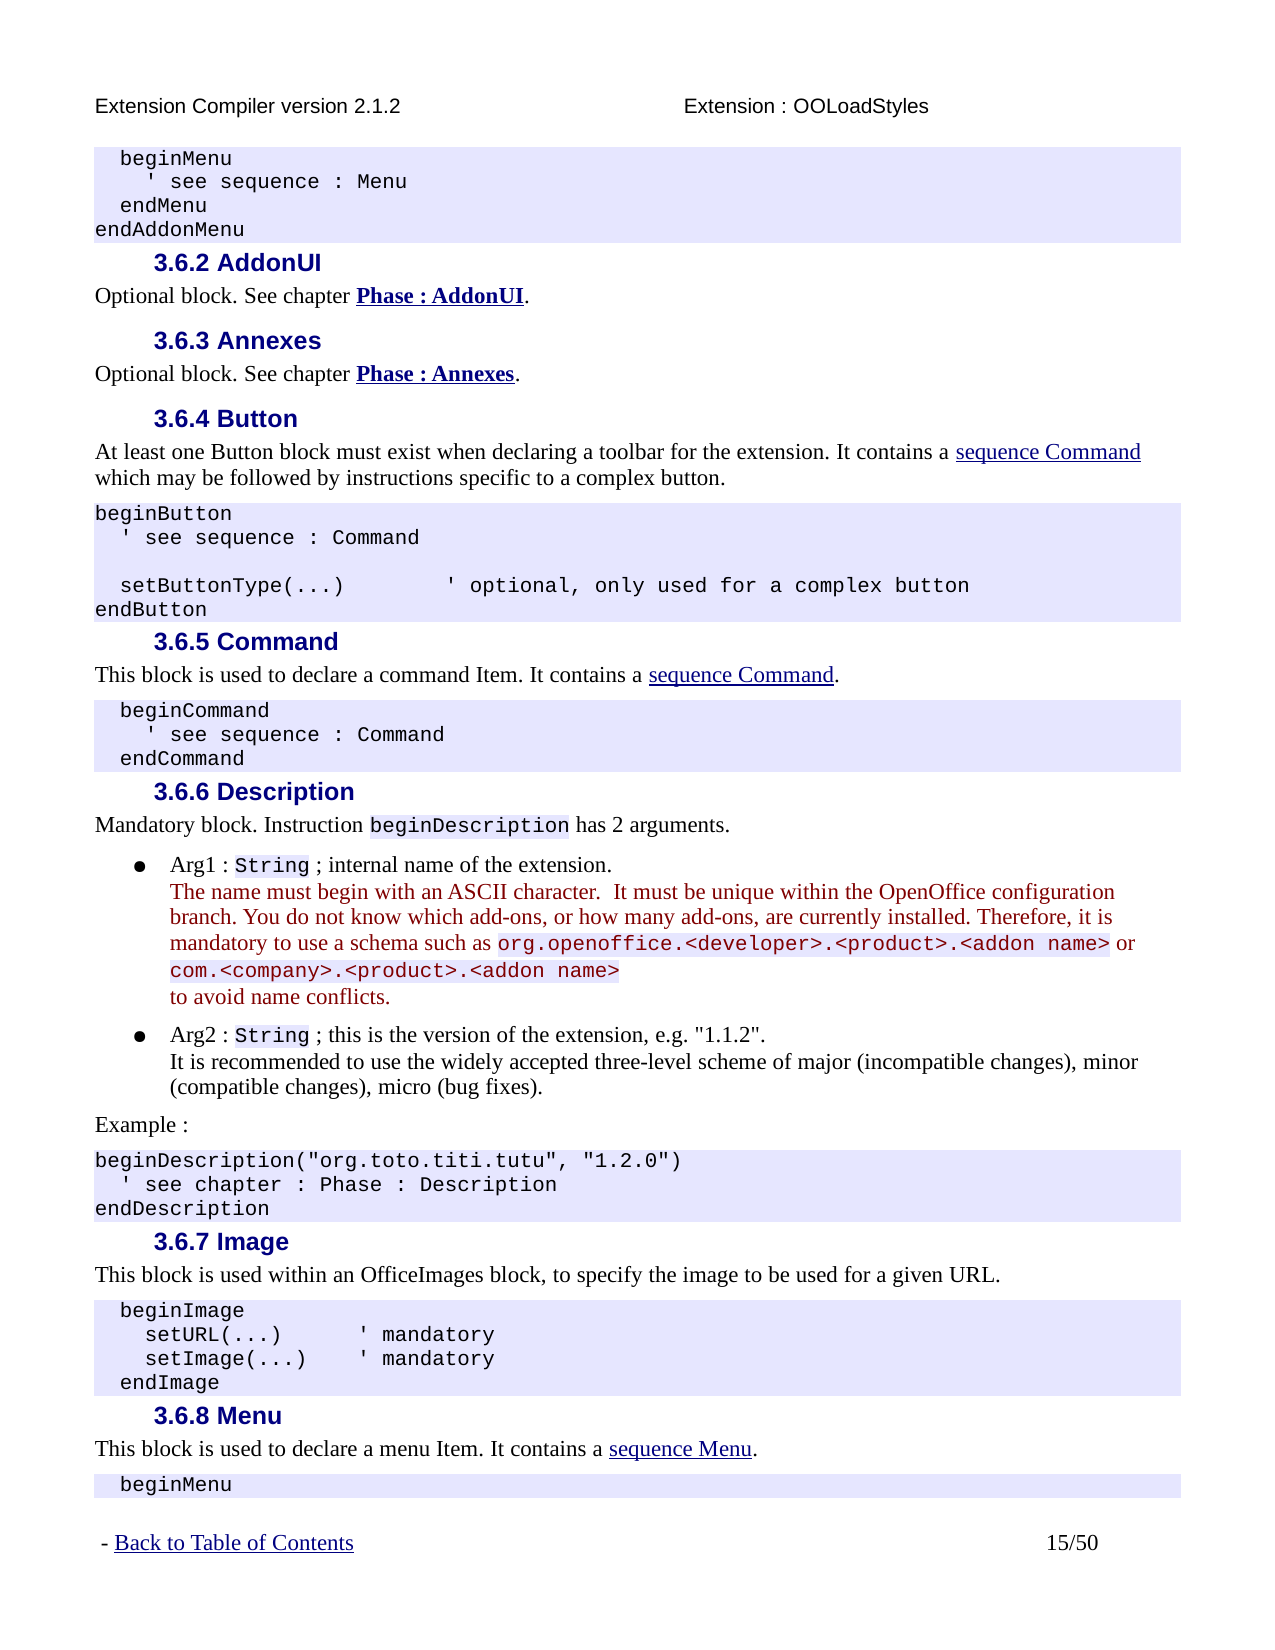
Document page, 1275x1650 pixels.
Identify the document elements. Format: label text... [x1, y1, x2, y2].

list Arg2 : String ; this is the version of the extension, e.g. "1.1.2". It is recommended to use the widely accepted three-level scheme of major (incompatible changes), minor (compatible changes), micro (bug fixes). [132, 1022, 1181, 1099]
subtitle Menu [153, 1402, 1181, 1430]
subtitle Image [153, 1228, 1181, 1256]
text endDescription [94, 1198, 1181, 1222]
text ' see sequence : Menu [94, 171, 1181, 195]
list Arg1 : String ; internal name of the extension. The name must begin with an ASCII character. It must be unique within the OpenOffice configuration branch. You do not know which add-ons, or how many add-ons, are currently installed. Therefore, it is mandatory to use a schema such as org.openoffice.<developer>.<product>.<addon name> or com.<company>.<product>.<addon name> to avoid name conflicts. [132, 852, 1181, 1009]
text setImage(...) ' mandatory [94, 1348, 1181, 1372]
subtitle Description [153, 778, 1181, 806]
text endCommand [94, 748, 1181, 772]
subtitle Command [153, 628, 1181, 656]
text ' see chapter : Phase : Description [94, 1174, 1181, 1198]
subtitle Annexes [153, 327, 1181, 355]
text ' see sequence : Command [94, 724, 1181, 748]
text This block is used to declare a command Item. It contains a sequence Command. [94, 662, 1181, 688]
text endButton [94, 598, 1181, 622]
text beginDescription("org.toto.titi.tutu", "1.2.0") [94, 1150, 1181, 1174]
text ' see sequence : Command [94, 527, 1181, 551]
text beginCommand [94, 700, 1181, 724]
text Optional block. See chapter Phase : AddonUI. [94, 283, 1181, 309]
text This block is used to declare a menu Item. It contains a sequence Menu. [94, 1436, 1181, 1461]
text beginMenu [94, 1474, 1181, 1498]
text endAddonMenu [94, 219, 1181, 243]
text endImage [94, 1372, 1181, 1396]
text This block is used within an OfficeImages block, to specify the image to be used for a given URL. [94, 1262, 1181, 1287]
text Example : [94, 1112, 1181, 1138]
subtitle AddonUI [153, 249, 1181, 277]
text endMenu [94, 195, 1181, 219]
text Optional block. See chapter Phase : Annexes. [94, 361, 1181, 387]
text beginImage [94, 1300, 1181, 1324]
text setURL(...) ' mandatory [94, 1324, 1181, 1348]
text beginButton [94, 503, 1181, 527]
text beginMenu [94, 147, 1181, 171]
text At least one Button block must exist when declaring a toolbar for the extension. It contains a sequence Command which may be followed by instructions specific to a complex button. [94, 439, 1181, 490]
text setButtonType(...) ' optional, only used for a complex button [94, 574, 1181, 598]
subtitle Button [153, 405, 1181, 433]
text Mandatory block. Instruction beginDescription has 2 arguments. [94, 812, 1181, 839]
